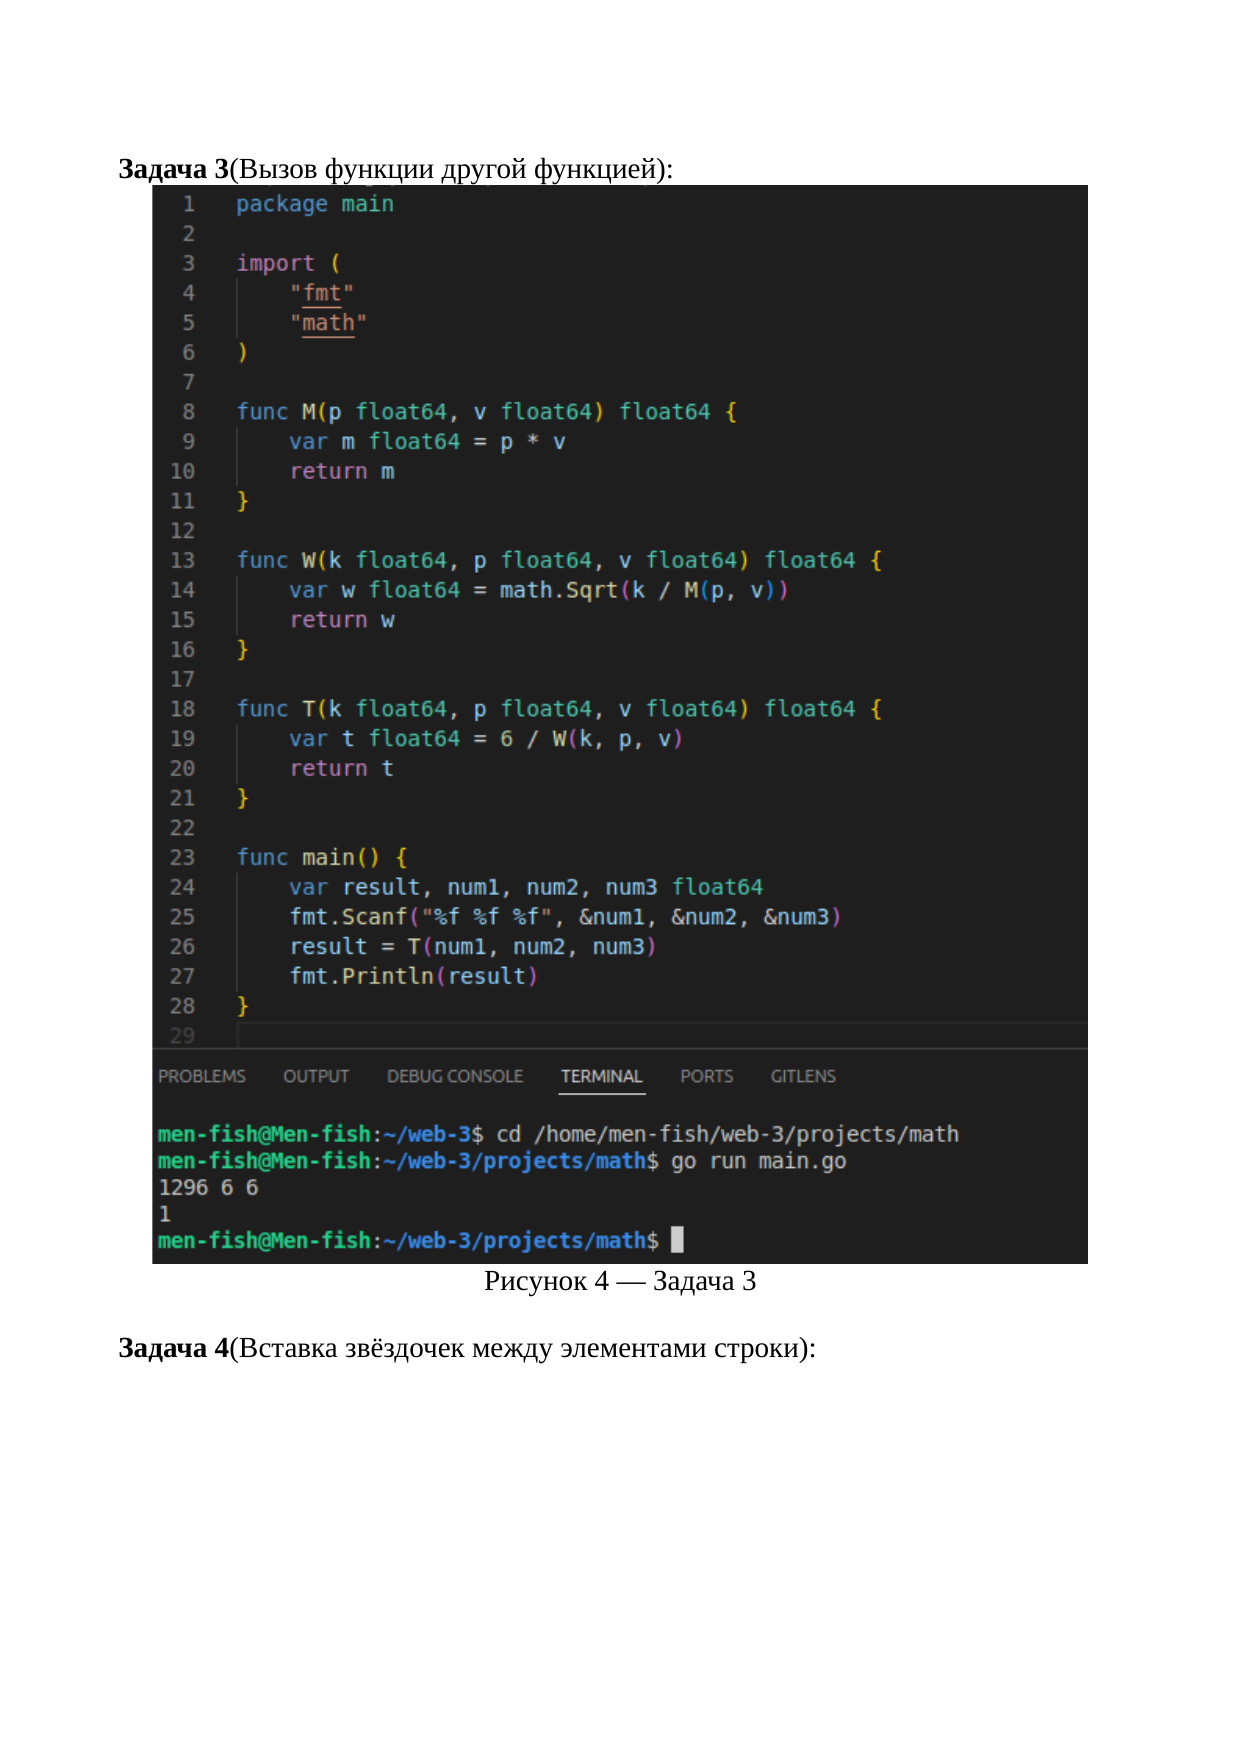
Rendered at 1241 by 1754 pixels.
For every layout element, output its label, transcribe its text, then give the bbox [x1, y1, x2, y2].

text Задача 3(Вызов функции другой функцией): [118, 152, 1122, 185]
picture [152, 185, 1088, 1264]
text Рисунок 4 — Задача 3 [118, 1094, 1122, 1297]
text Задача 4(Вставка звёздочек между элементами строки): [118, 1330, 1122, 1397]
